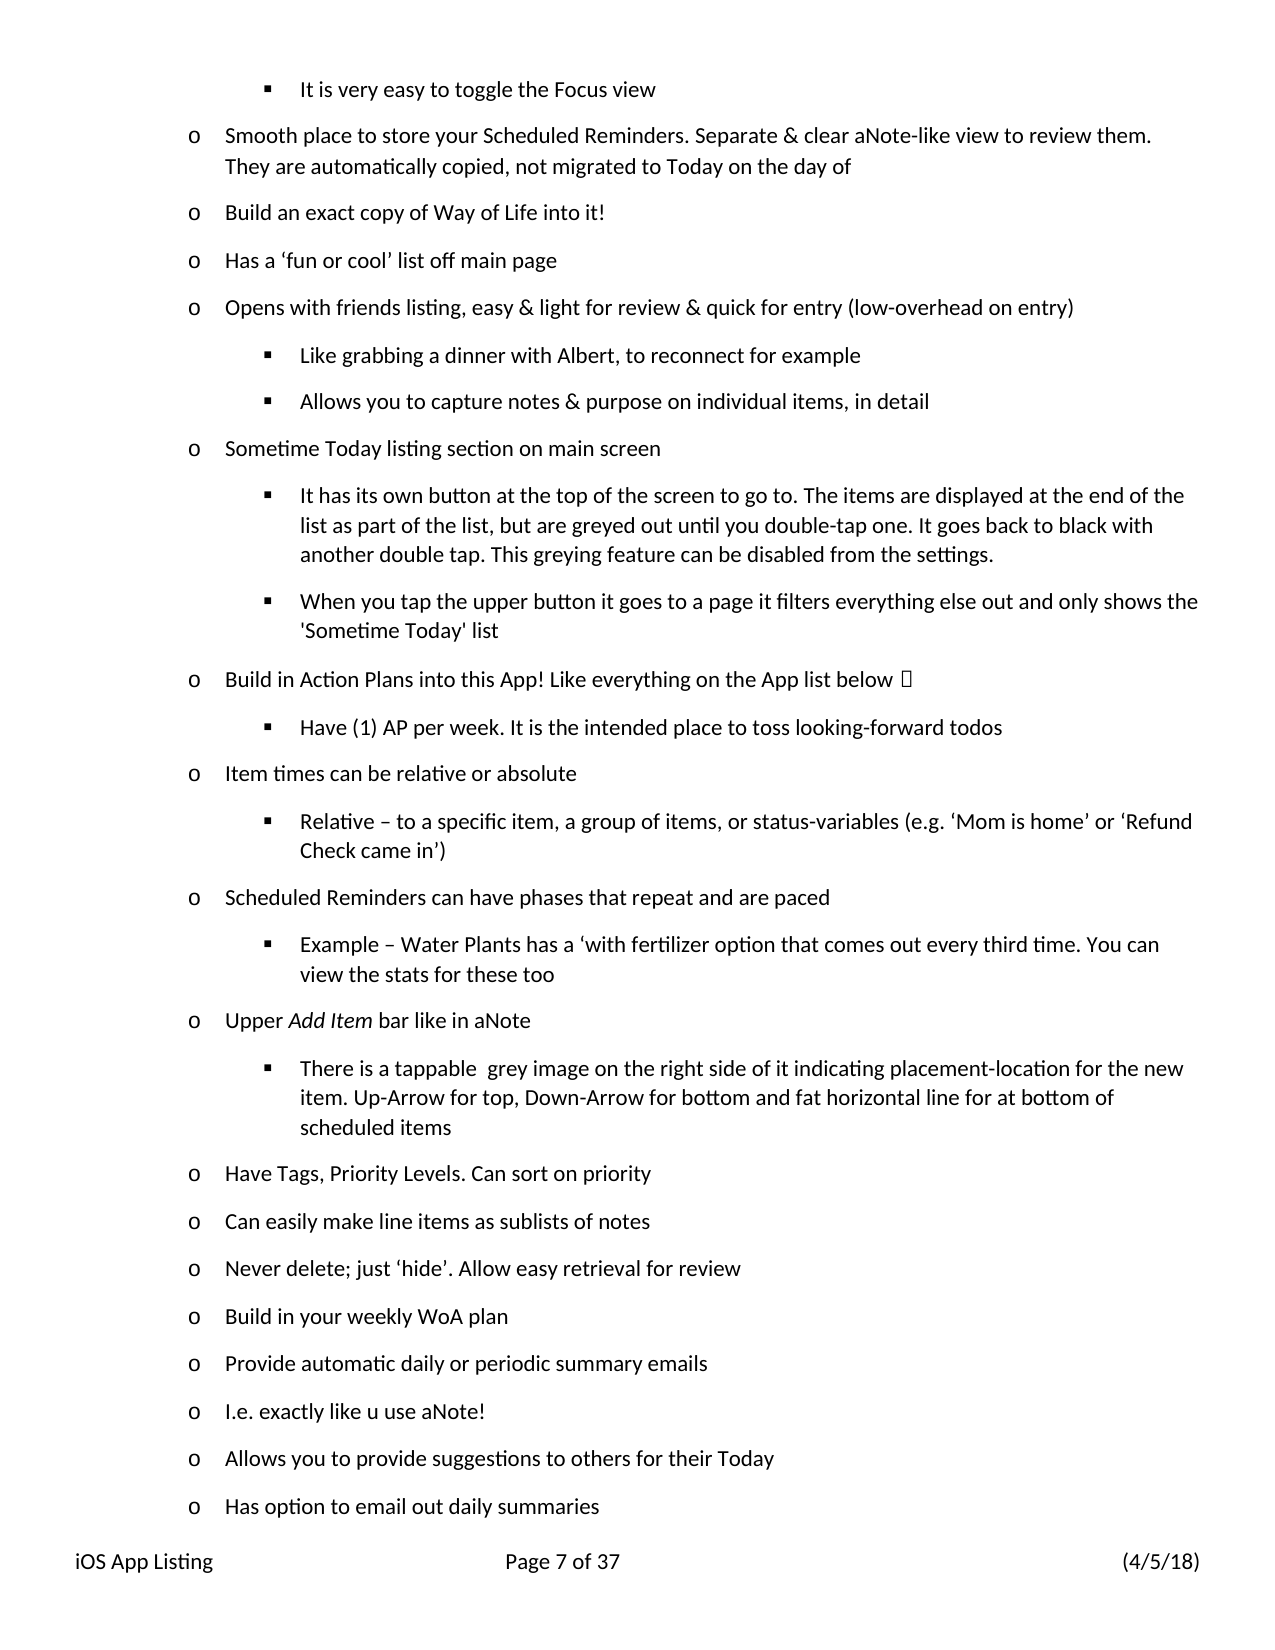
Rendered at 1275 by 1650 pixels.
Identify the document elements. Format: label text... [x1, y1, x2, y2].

list Never delete; just ‘hide’. Allow easy retrieval for review [187, 1254, 1200, 1284]
list Build an exact copy of Way of Life into it! [187, 198, 1200, 228]
list Like grabbing a dinner with Albert, to reconnect for example [262, 341, 1200, 369]
list Allows you to provide suggestions to others for their Today [187, 1444, 1200, 1474]
list It has its own button at the top of the screen to go to. The items are displayed at the end of the list as part of the list, but are greyed out until you double-tap one. It goes back to black with another double tap. This greying feature can be disabled from the settings. [262, 481, 1200, 569]
list Upper Add Item bar like in aNote [187, 1006, 1200, 1036]
list Item times can be relative or absolute [187, 759, 1200, 788]
list Allows you to capture notes & purpose on individual items, in detail [262, 387, 1200, 415]
list Provide automatic daily or periodic summary emails [187, 1349, 1200, 1379]
list Scheduled Reminders can have phases that repeat and are paced [187, 883, 1200, 912]
list Can easily make line items as sublists of notes [187, 1207, 1200, 1236]
list Relative – to a specific item, a group of items, or status-variables (e.g. ‘Mom is home’ or ‘Refund Check came in’) [262, 807, 1200, 864]
list When you tap the upper button it goes to a page it filters everything else out and only shows the 'Sometime Today' list [262, 587, 1200, 645]
list Have (1) AP per week. It is the intended place to toss looking-forward todos [262, 713, 1200, 741]
list Build in Action Plans into this App! Like everything on the App list below  [187, 663, 1200, 694]
list Opens with friends listing, easy & light for review & quick for entry (low-overhead on entry) [187, 293, 1200, 323]
list Smooth place to store your Scheduled Reminders. Separate & clear aNote-like view to review them. They are automatically copied, not migrated to Today on the day of [187, 121, 1200, 180]
list Sometime Today listing section on main screen [187, 434, 1200, 463]
list There is a tappable grey image on the right side of it indicating placement-location for the new item. Up-Arrow for top, Down-Arrow for bottom and fat horizontal line for at bottom of scheduled items [262, 1054, 1200, 1141]
list It is very easy to toggle the Focus view [262, 75, 1200, 103]
list I.e. exactly like u use aNote! [187, 1397, 1200, 1426]
list Has option to email out daily summaries [187, 1492, 1200, 1521]
list Build in your weekly WoA plan [187, 1302, 1200, 1331]
list Example – Water Plants has a ‘with fertilizer option that comes out every third time. You can view the stats for these too [262, 930, 1200, 988]
list Has a ‘fun or cool’ list off main page [187, 246, 1200, 275]
list Have Tags, Priority Levels. Can sort on priority [187, 1159, 1200, 1189]
